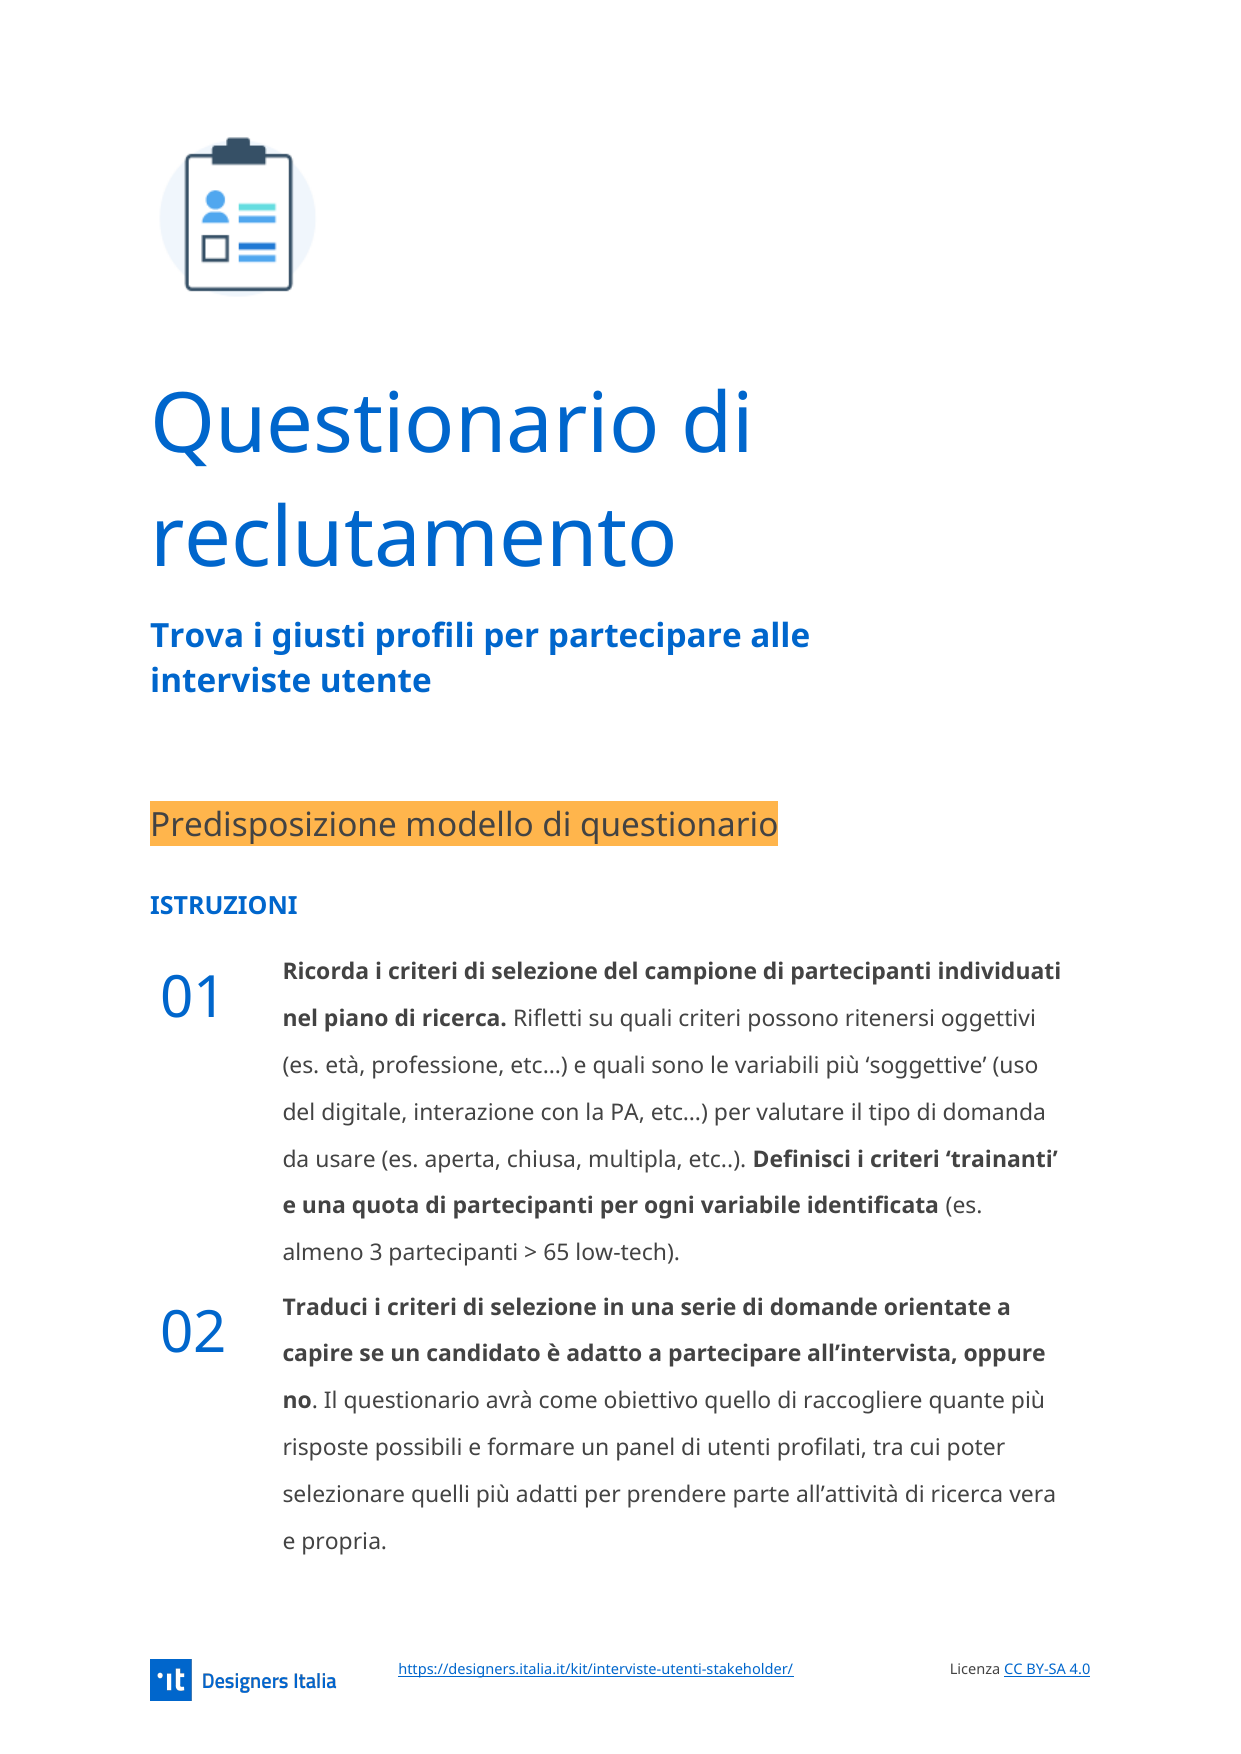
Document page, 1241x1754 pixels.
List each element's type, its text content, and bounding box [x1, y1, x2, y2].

subtitle Trova i giusti profili per partecipare alle interviste utente [150, 611, 919, 702]
picture [150, 130, 328, 308]
title Questionario di reclutamento [150, 218, 1078, 591]
table_header 01 [151, 945, 271, 1278]
subtitle Predisposizione modello di questionario [150, 801, 1078, 846]
picture [150, 1659, 347, 1701]
table_cell 02 [151, 1280, 271, 1567]
subtitle ISTRUZIONI [150, 888, 1078, 922]
table_cell Traduci i criteri di selezione in una serie di domande orientate a capire se un candidato è adatto a partecipare all’intervista, oppure no. Il questionario avrà come obiettivo quello di raccogliere quante più risposte possibili e formare un panel di utenti profilati, tra cui poter selezionare quelli più adatti per prendere parte all’attività di ricerca vera e propria. [273, 1280, 1086, 1567]
table_header Ricorda i criteri di selezione del campione di partecipanti individuati nel piano di ricerca. Rifletti su quali criteri possono ritenersi oggettivi (es. età, professione, etc…) e quali sono le variabili più ‘soggettive’ (uso del digitale, interazione con la PA, etc…) per valutare il tipo di domanda da usare (es. aperta, chiusa, multipla, etc..). Definisci i criteri ‘trainanti’ e una quota di partecipanti per ogni variabile identificata (es. almeno 3 partecipanti > 65 low-tech). [273, 945, 1086, 1278]
